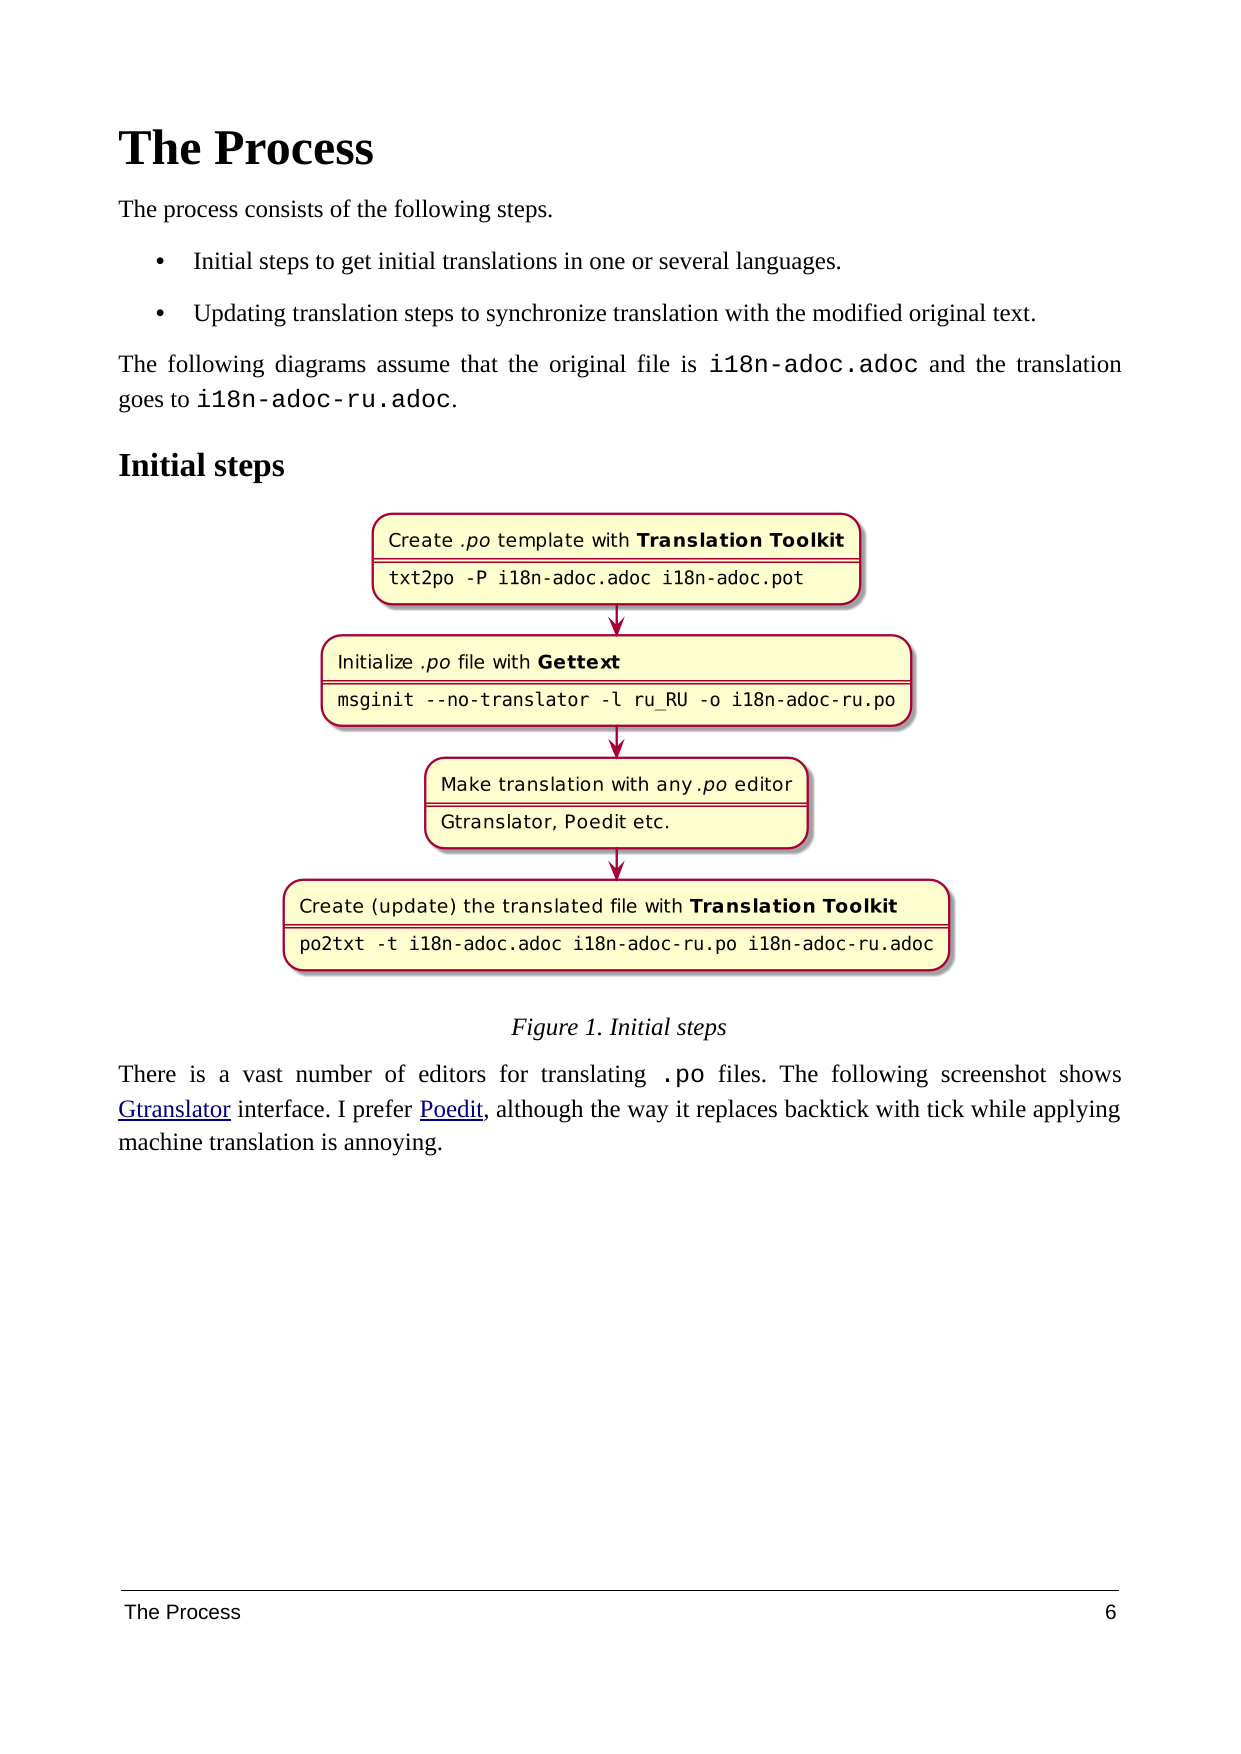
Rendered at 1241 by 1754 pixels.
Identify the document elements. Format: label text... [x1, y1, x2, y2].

list Updating translation steps to synchronize translation with the modified original text. [156, 298, 1122, 327]
list Initial steps to get initial translations in one or several languages. [156, 246, 1122, 275]
text The process consists of the following steps. [118, 194, 1122, 223]
picture [266, 496, 974, 995]
text Figure 1. Initial steps [118, 1012, 1122, 1041]
subtitle The Process [118, 118, 1122, 176]
text The following diagrams assume that the original file is i18n-adoc.adoc and the translation goes to i18n-adoc-ru.adoc. [118, 349, 1122, 415]
subtitle Initial steps [118, 445, 1122, 484]
text There is a vast number of editors for translating .po files. The following screenshot shows Gtranslator interface. I prefer Poedit, although the way it replaces backtick with tick while applying machine translation is annoying. [118, 1059, 1122, 1156]
